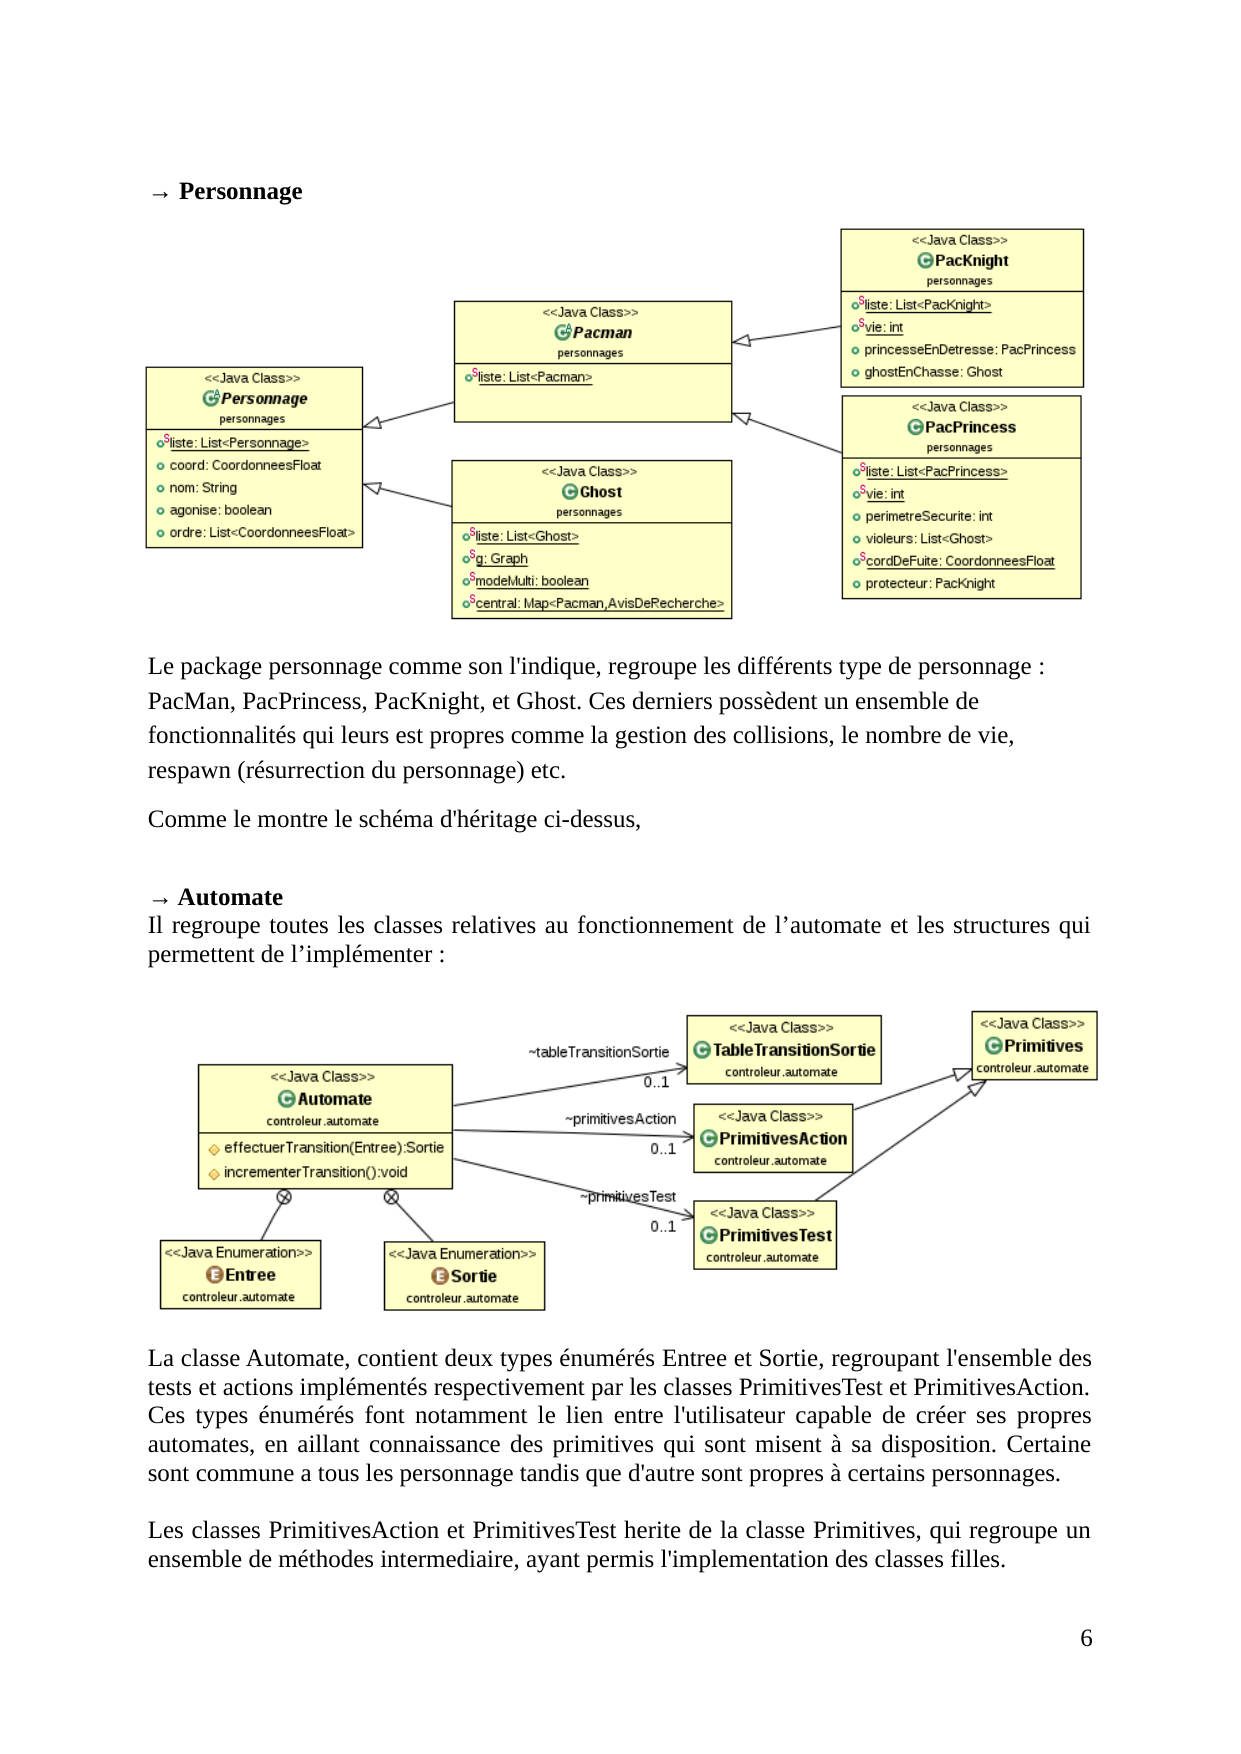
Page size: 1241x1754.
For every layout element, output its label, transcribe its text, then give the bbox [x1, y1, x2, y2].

text Comme le montre le schéma d'héritage ci-dessus, [148, 804, 1093, 833]
text La classe Automate, contient deux types énumérés Entree et Sortie, regroupant l'ensemble des tests et actions implémentés respectivement par les classes PrimitivesTest et PrimitivesAction. [148, 1343, 1093, 1401]
text Les classes PrimitivesAction et PrimitivesTest herite de la classe Primitives, qui regroupe un ensemble de méthodes intermediaire, ayant permis l'implementation des classes filles. [148, 1516, 1093, 1573]
picture [156, 1008, 1102, 1315]
text Le package personnage comme son l'indique, regroupe les différents type de personnage : PacMan, PacPrincess, PacKnight, et Ghost. Ces derniers possèdent un ensemble de fonctionnalités qui leurs est propres comme la gestion des collisions, le nombre de vie, respawn (résurrection du personnage) etc. [148, 651, 1093, 784]
text → Automate [148, 882, 1093, 911]
text Ces types énumérés font notamment le lien entre l'utilisateur capable de créer ses propres automates, en aillant connaissance des primitives qui sont misent à sa disposition. Certaine sont commune a tous les personnage tandis que d'autre sont propres à certains personnages. [148, 1401, 1093, 1487]
text Il regroupe toutes les classes relatives au fonctionnement de l’automate et les structures qui permettent de l’implémenter : [148, 911, 1093, 968]
picture [142, 225, 1088, 623]
text → Personnage [148, 176, 1093, 205]
